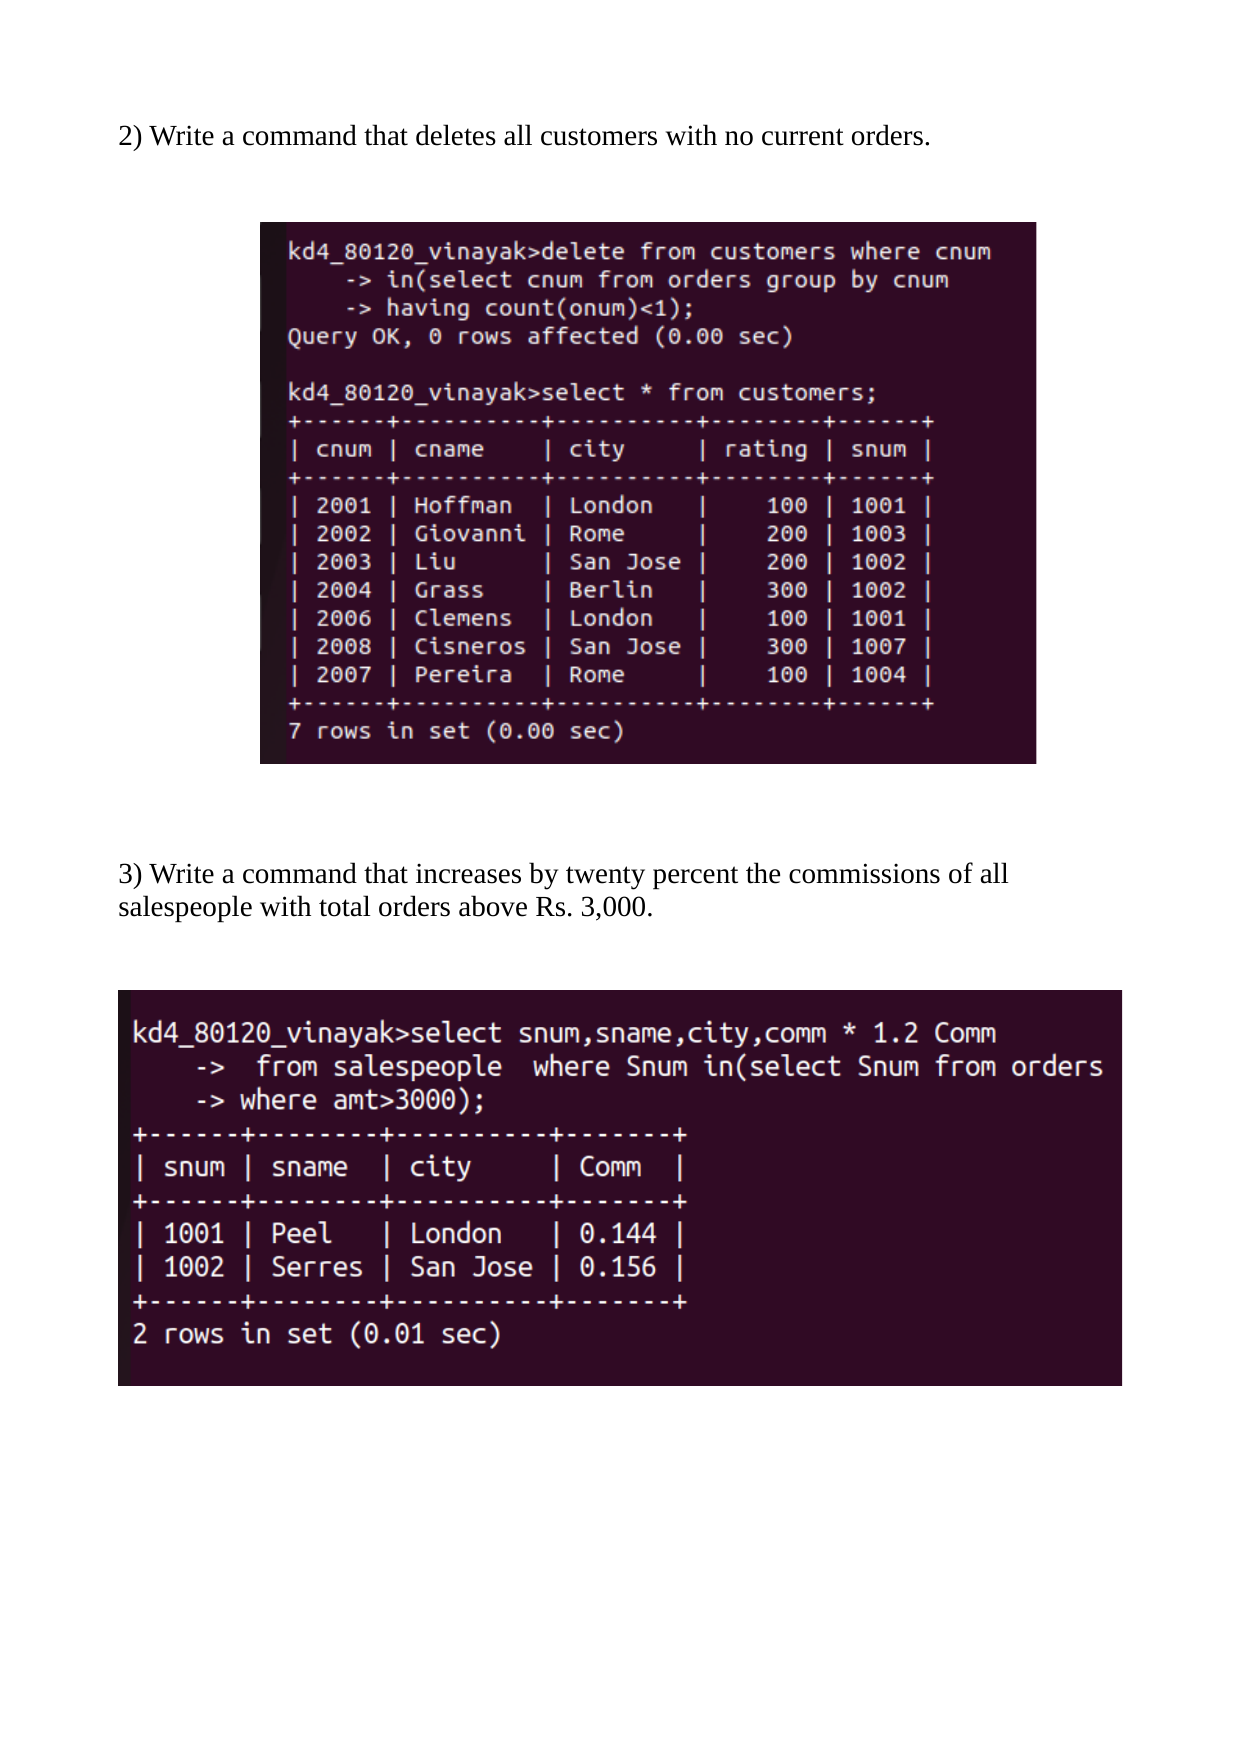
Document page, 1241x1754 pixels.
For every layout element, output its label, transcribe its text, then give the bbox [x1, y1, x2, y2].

picture [260, 222, 1037, 764]
text 3) Write a command that increases by twenty percent the commissions of all salespeople with total orders above Rs. 3,000. [118, 856, 1122, 923]
picture [118, 990, 1123, 1386]
text 2) Write a command that deletes all customers with no current orders. [118, 118, 1122, 152]
